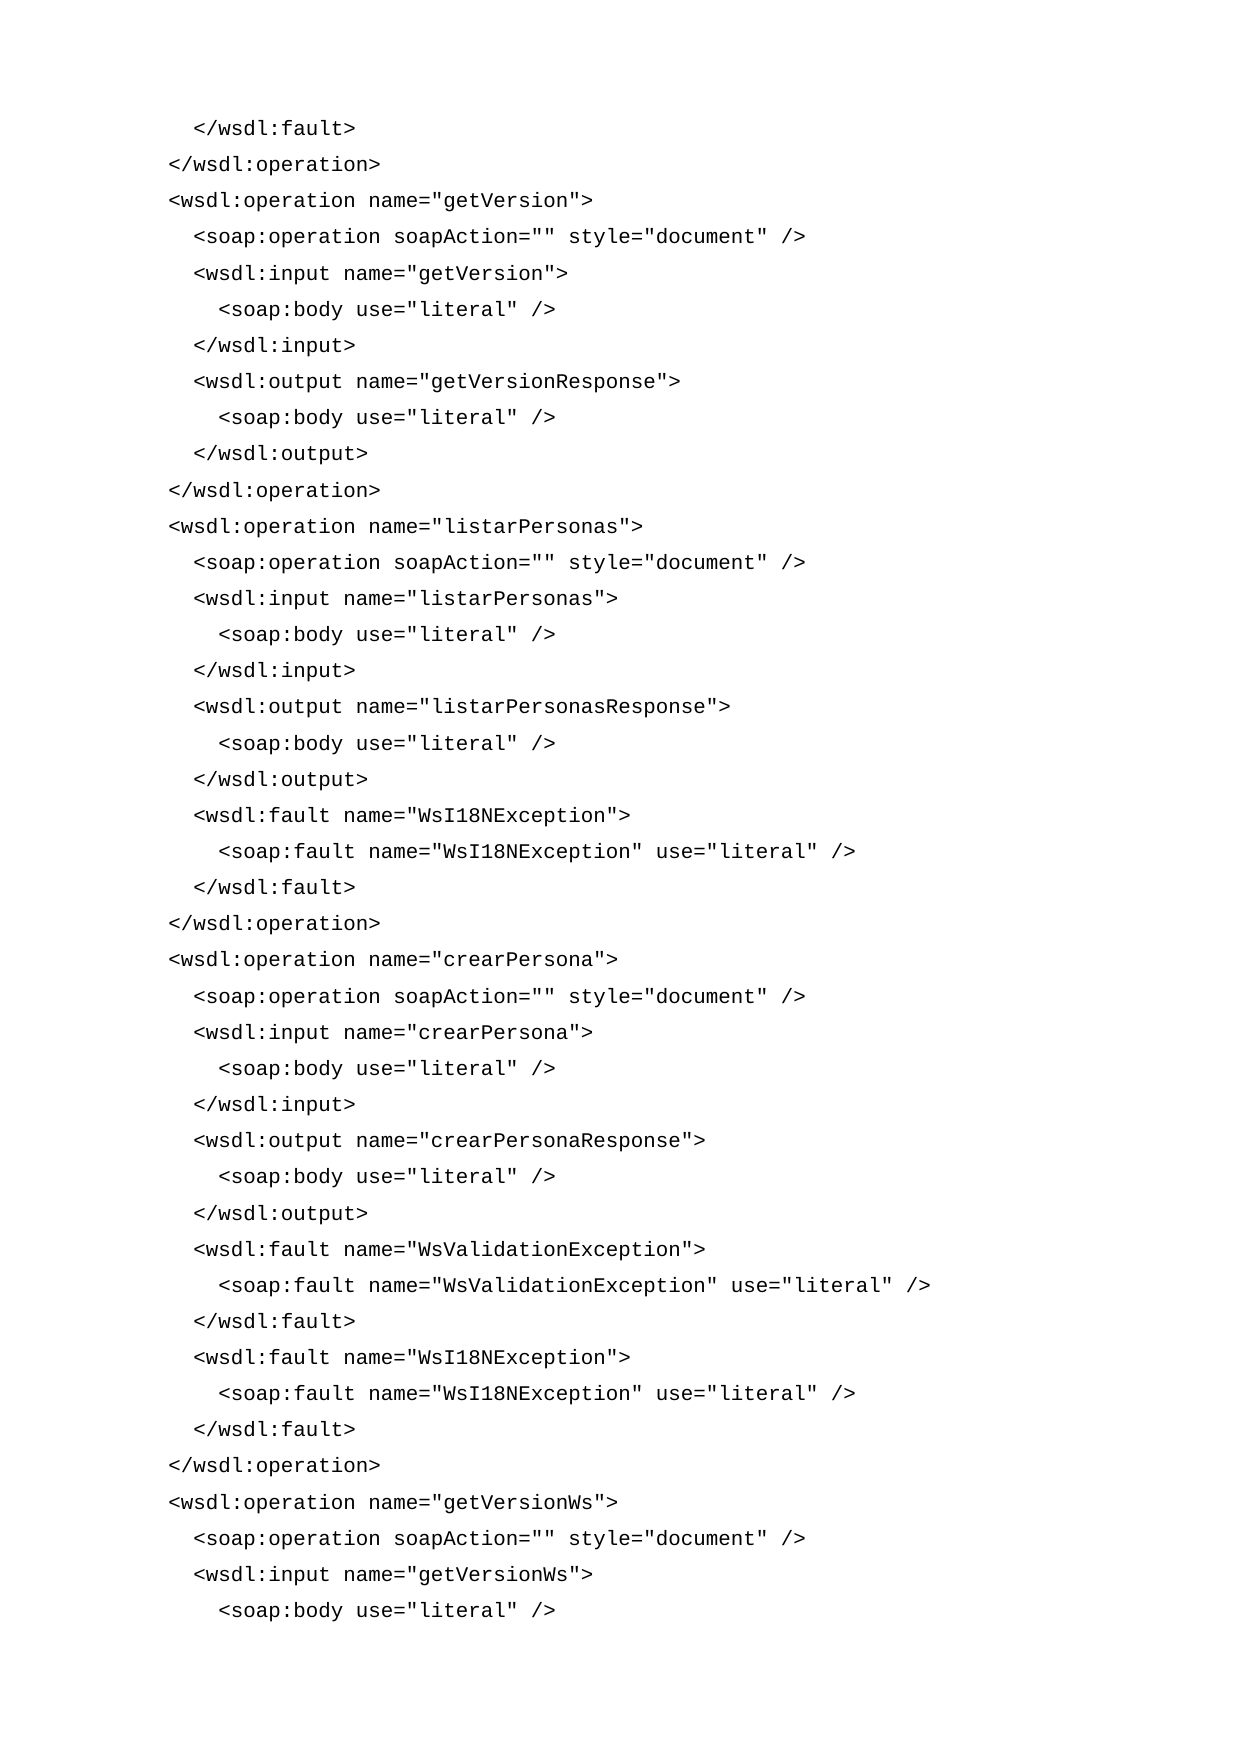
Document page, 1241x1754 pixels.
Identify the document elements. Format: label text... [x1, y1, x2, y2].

text </wsdl:operation> [118, 913, 1122, 937]
text <wsdl:fault name="WsI18NException"> [118, 1347, 1122, 1371]
text </wsdl:input> [118, 1094, 1122, 1118]
text <wsdl:operation name="crearPersona"> [118, 949, 1122, 973]
text </wsdl:operation> [118, 1456, 1122, 1479]
text <wsdl:input name="crearPersona"> [118, 1022, 1122, 1045]
text </wsdl:fault> [118, 877, 1122, 901]
text <soap:body use="literal" /> [118, 624, 1122, 648]
text <wsdl:fault name="WsI18NException"> [118, 805, 1122, 828]
text <soap:body use="literal" /> [118, 733, 1122, 756]
text <soap:fault name="WsI18NException" use="literal" /> [118, 1383, 1122, 1407]
text <wsdl:operation name="getVersionWs"> [118, 1492, 1122, 1515]
text </wsdl:output> [118, 443, 1122, 467]
text </wsdl:fault> [118, 1419, 1122, 1443]
text <soap:operation soapAction="" style="document" /> [118, 986, 1122, 1009]
text <wsdl:input name="getVersion"> [118, 263, 1122, 286]
text <wsdl:input name="getVersionWs"> [118, 1564, 1122, 1588]
text </wsdl:operation> [118, 479, 1122, 503]
text </wsdl:input> [118, 660, 1122, 684]
text <soap:operation soapAction="" style="document" /> [118, 1528, 1122, 1551]
text </wsdl:operation> [118, 154, 1122, 178]
text <soap:fault name="WsI18NException" use="literal" /> [118, 841, 1122, 865]
text <soap:body use="literal" /> [118, 299, 1122, 322]
text </wsdl:output> [118, 1202, 1122, 1226]
text </wsdl:fault> [118, 118, 1122, 142]
text <soap:operation soapAction="" style="document" /> [118, 227, 1122, 250]
text </wsdl:input> [118, 335, 1122, 359]
text <wsdl:output name="listarPersonasResponse"> [118, 696, 1122, 720]
text <wsdl:output name="getVersionResponse"> [118, 371, 1122, 395]
text <wsdl:fault name="WsValidationException"> [118, 1239, 1122, 1262]
text </wsdl:fault> [118, 1311, 1122, 1334]
text <wsdl:output name="crearPersonaResponse"> [118, 1130, 1122, 1154]
text <wsdl:operation name="getVersion"> [118, 190, 1122, 214]
text <soap:body use="literal" /> [118, 1058, 1122, 1082]
text <soap:body use="literal" /> [118, 1166, 1122, 1190]
text <soap:operation soapAction="" style="document" /> [118, 552, 1122, 576]
text <wsdl:operation name="listarPersonas"> [118, 516, 1122, 539]
text <soap:body use="literal" /> [118, 1600, 1122, 1624]
text <soap:body use="literal" /> [118, 407, 1122, 431]
text <soap:fault name="WsValidationException" use="literal" /> [118, 1275, 1122, 1298]
text <wsdl:input name="listarPersonas"> [118, 588, 1122, 612]
text </wsdl:output> [118, 769, 1122, 792]
